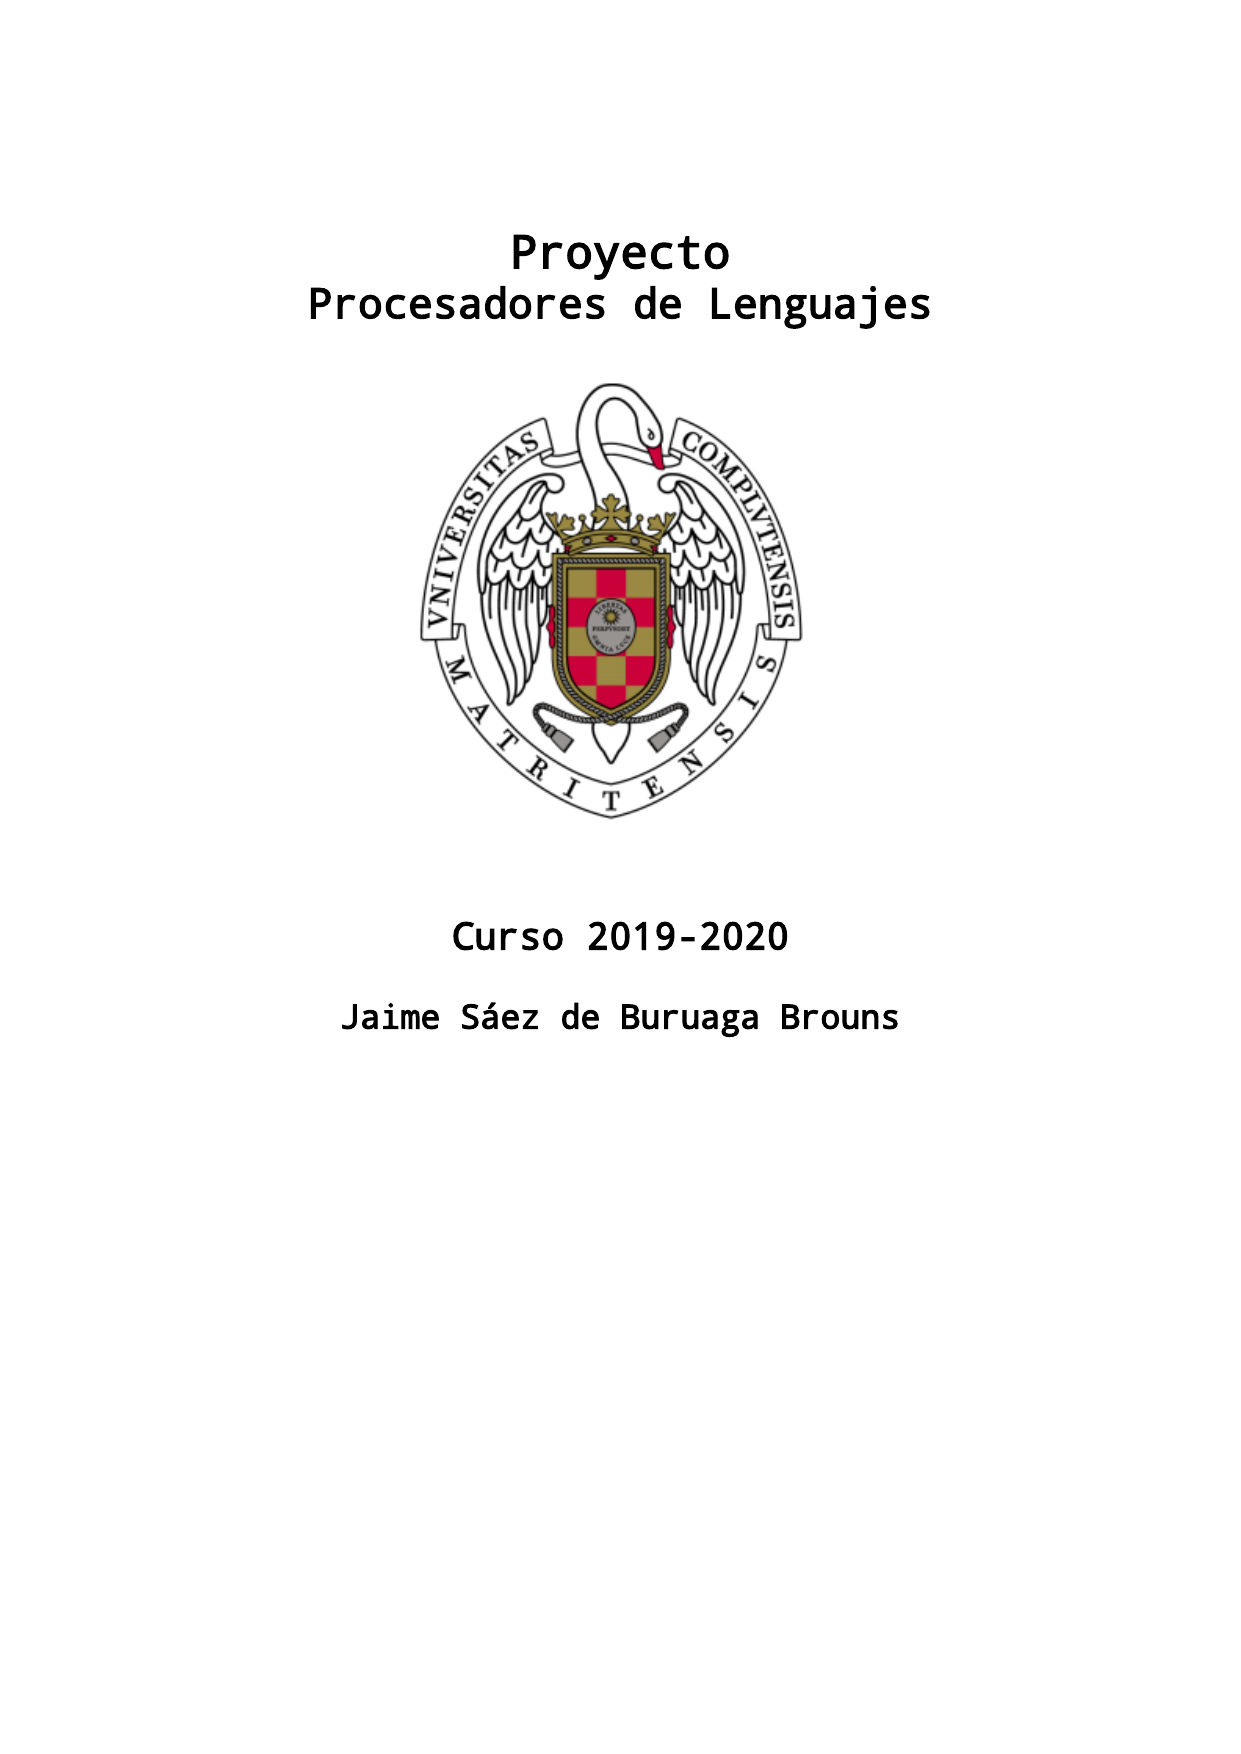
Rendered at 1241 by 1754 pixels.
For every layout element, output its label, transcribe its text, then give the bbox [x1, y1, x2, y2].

text Curso 2019-2020 [118, 914, 1122, 958]
text Proyecto [118, 226, 1122, 279]
text Procesadores de Lenguajes [118, 279, 1122, 328]
picture [402, 377, 839, 835]
text Jaime Sáez de Buruaga Brouns [118, 997, 1122, 1037]
